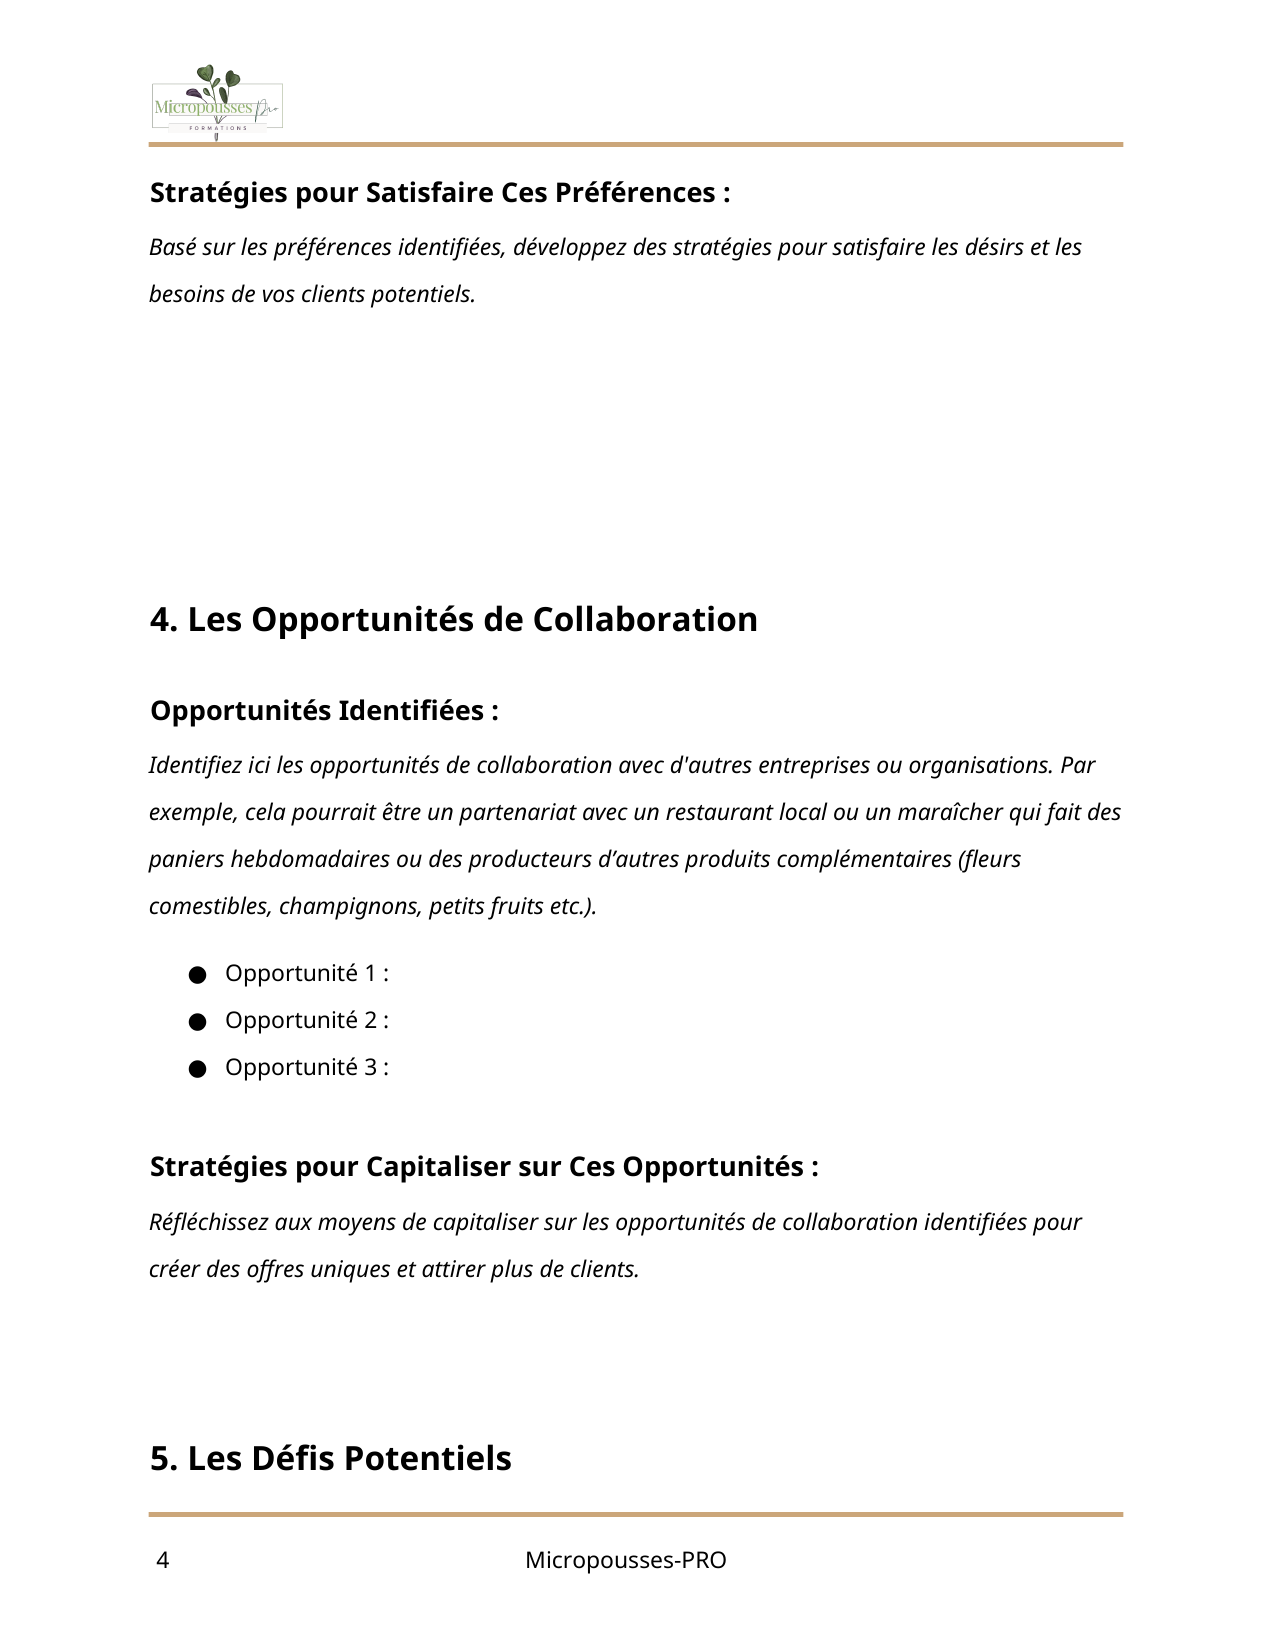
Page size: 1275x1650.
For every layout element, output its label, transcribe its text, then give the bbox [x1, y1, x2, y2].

subtitle Stratégies pour Capitaliser sur Ces Opportunités : [150, 1148, 939, 1185]
text Réfléchissez aux moyens de capitaliser sur les opportunités de collaboration identifiées pour créer des offres uniques et attirer plus de clients. [148, 1206, 1125, 1284]
text Basé sur les préférences identifiées, développez des stratégies pour satisfaire les désirs et les besoins de vos clients potentiels. [148, 231, 1125, 309]
list Opportunité 3 : [187, 1051, 1125, 1082]
text Identifiez ici les opportunités de collaboration avec d'autres entreprises ou organisations. Par exemple, cela pourrait être un partenariat avec un restaurant local ou un maraîcher qui fait des paniers hebdomadaires ou des producteurs d’autres produits complémentaires (fleurs comestibles, champignons, petits fruits etc.). [148, 749, 1125, 921]
picture [148, 1512, 1124, 1517]
picture [148, 62, 1124, 147]
subtitle Stratégies pour Satisfaire Ces Préférences : [150, 173, 939, 210]
list Opportunité 2 : [187, 1004, 1125, 1035]
subtitle 5. Les Défis Potentiels [150, 1435, 1125, 1480]
list Opportunité 1 : [187, 957, 1125, 988]
subtitle 4. Les Opportunités de Collaboration [150, 596, 1125, 641]
subtitle Opportunités Identifiées : [150, 691, 939, 728]
